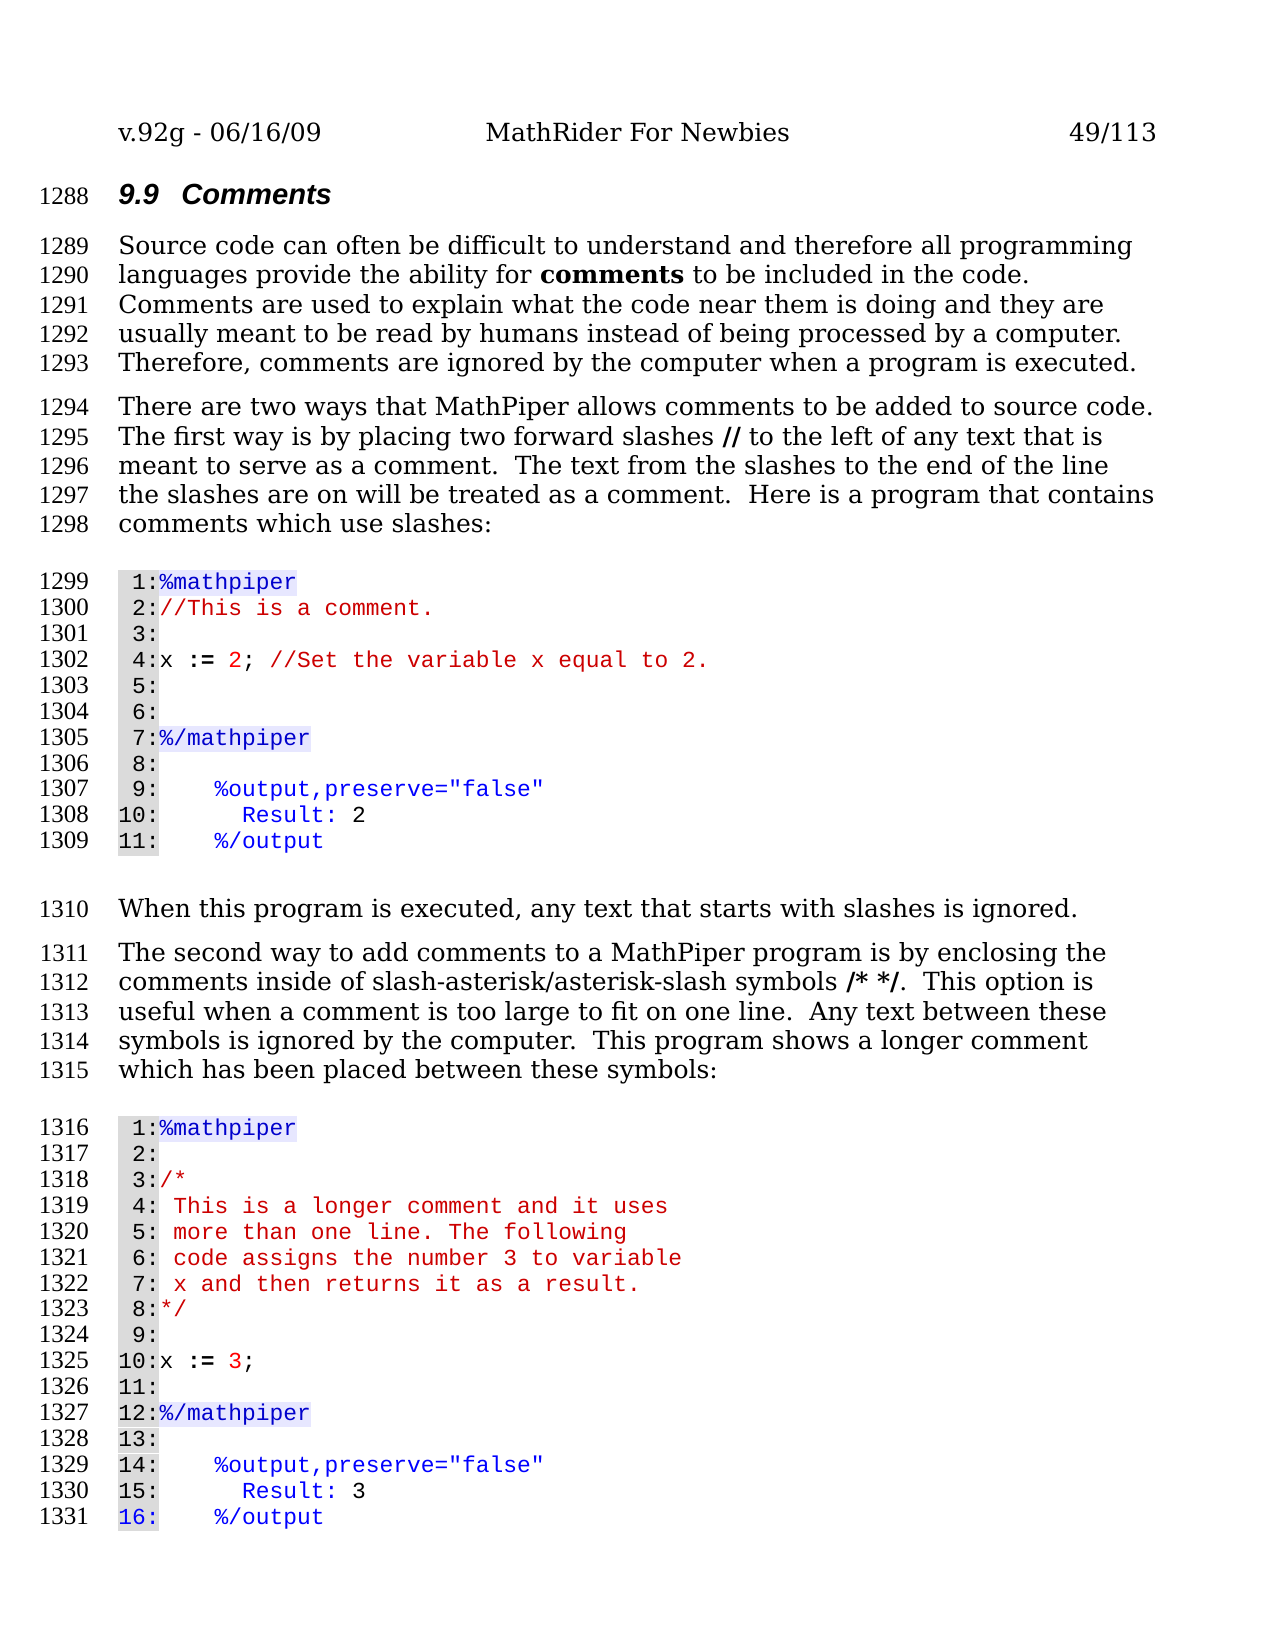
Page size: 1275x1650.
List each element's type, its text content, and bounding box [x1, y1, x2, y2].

text 8:*/ [118, 1298, 1157, 1324]
text 11: %/output [118, 830, 1157, 856]
text The second way to add comments to a MathPiper program is by enclosing the comments inside of slash-asterisk/asterisk-slash symbols /* */. This option is useful when a comment is too large to fit on one line. Any text between these symbols is ignored by the computer. This program shows a longer comment which has been placed between these symbols: [118, 938, 1157, 1084]
text 4: This is a longer comment and it uses [118, 1194, 1157, 1220]
text 4:x := 2; //Set the variable x equal to 2. [118, 648, 1157, 674]
text 1:%mathpiper [118, 570, 1157, 596]
text 6: code assigns the number 3 to variable [118, 1246, 1157, 1272]
text 12:%/mathpiper [118, 1402, 1157, 1427]
text 5: more than one line. The following [118, 1220, 1157, 1246]
text 8: [118, 752, 1157, 778]
text 3:/* [118, 1168, 1157, 1194]
text Source code can often be difficult to understand and therefore all programming languages provide the ability for comments to be included in the code. Comments are used to explain what the code near them is doing and they are usually meant to be read by humans instead of being processed by a computer. Therefore, comments are ignored by the computer when a program is executed. [118, 231, 1157, 377]
text 3: [118, 622, 1157, 648]
text 14: %output,preserve="false" [118, 1453, 1157, 1479]
text When this program is executed, any text that starts with slashes is ignored. [118, 894, 1157, 923]
text 2: [118, 1142, 1157, 1168]
text 2://This is a comment. [118, 596, 1157, 622]
text 10:x := 3; [118, 1350, 1157, 1376]
text There are two ways that MathPiper allows comments to be added to source code. The first way is by placing two forward slashes // to the left of any text that is meant to serve as a comment. The text from the slashes to the end of the line the slashes are on will be treated as a comment. Here is a program that contains comments which use slashes: [118, 392, 1157, 538]
text 5: [118, 674, 1157, 700]
subtitle Comments [118, 177, 1157, 210]
text 9: %output,preserve="false" [118, 778, 1157, 804]
text 10: Result: 2 [118, 804, 1157, 830]
text 7: x and then returns it as a result. [118, 1272, 1157, 1298]
text 1:%mathpiper [118, 1116, 1157, 1142]
text 13: [118, 1427, 1157, 1453]
text 6: [118, 700, 1157, 726]
text 7:%/mathpiper [118, 726, 1157, 752]
text 16: %/output [118, 1505, 1157, 1531]
text 9: [118, 1324, 1157, 1350]
text 11: [118, 1376, 1157, 1402]
text 15: Result: 3 [118, 1479, 1157, 1505]
